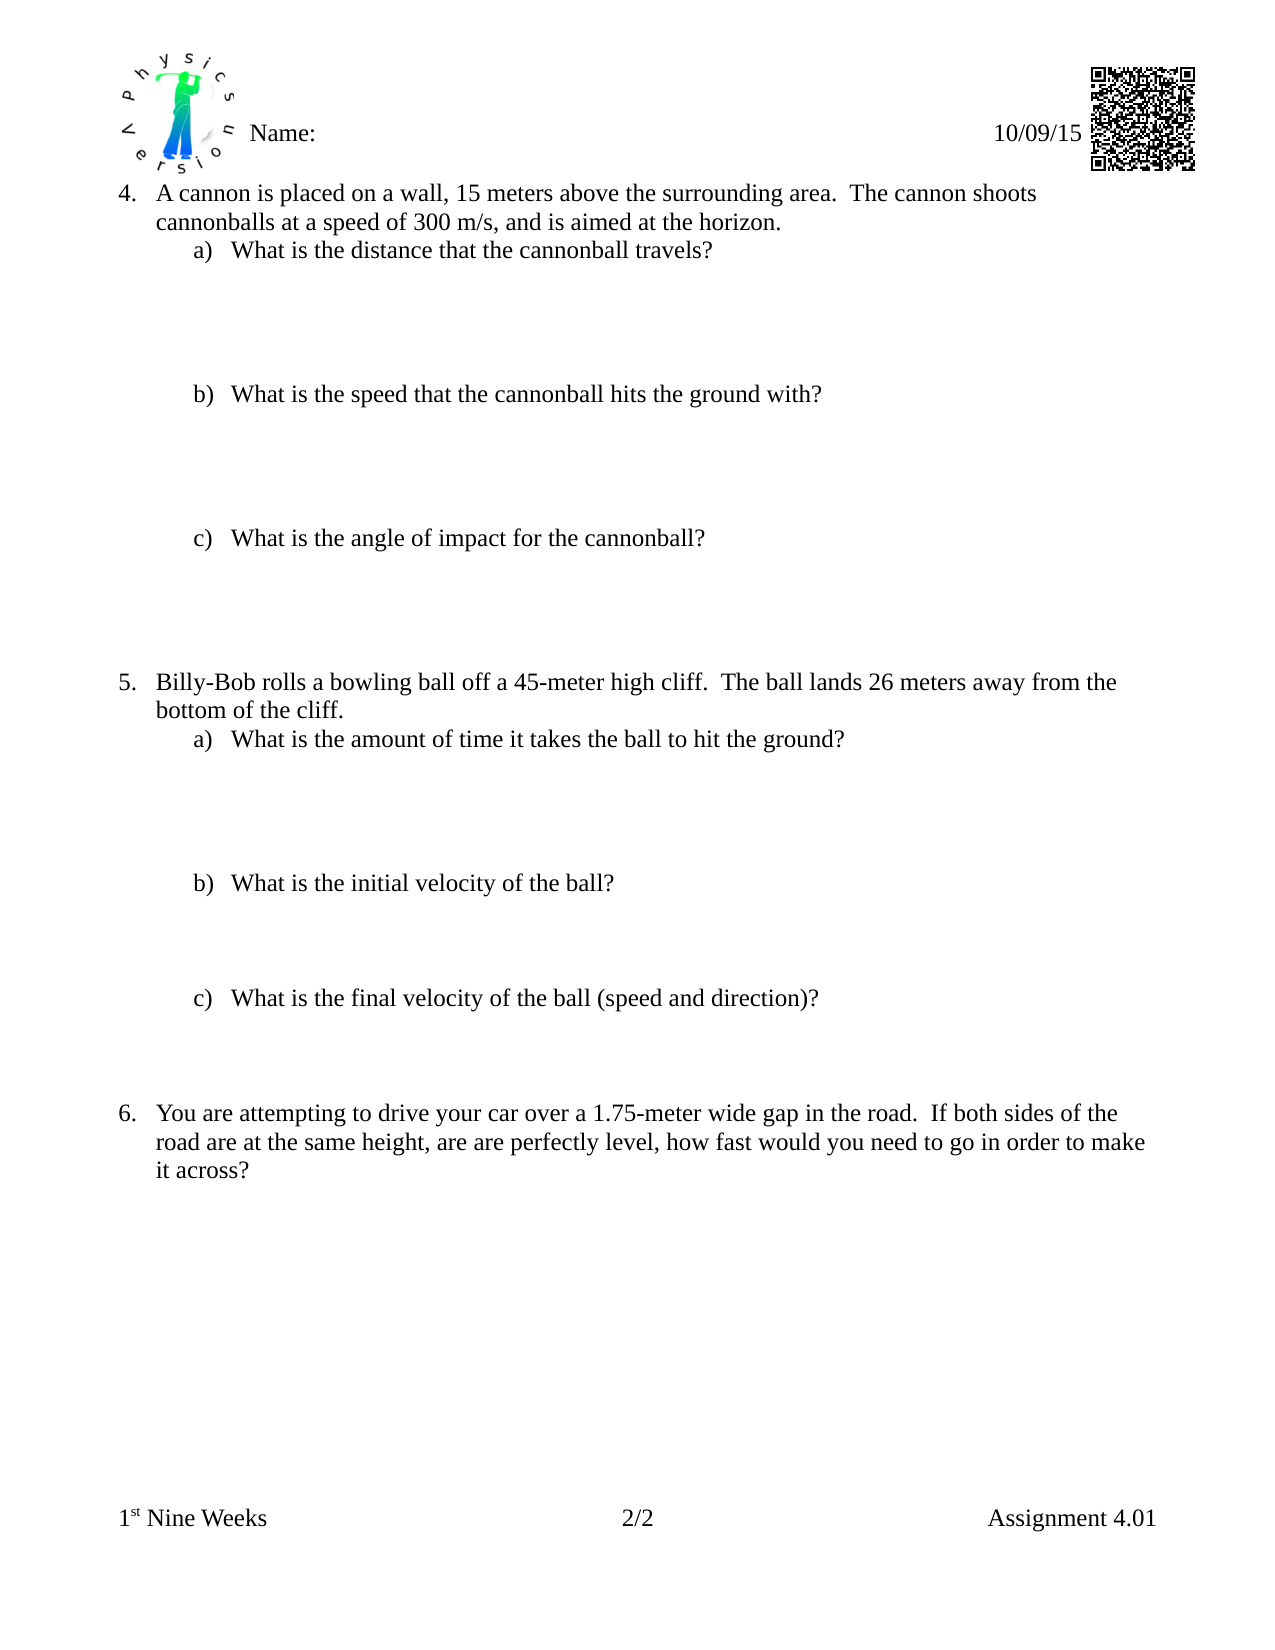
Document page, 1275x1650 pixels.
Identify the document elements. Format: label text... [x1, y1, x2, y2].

list Billy-Bob rolls a bowling ball off a 45-meter high cliff. The ball lands 26 meters away from the bottom of the cliff. [118, 667, 1157, 724]
list A cannon is placed on a wall, 15 meters above the surrounding area. The cannon shoots cannonballs at a speed of 300 m/s, and is aimed at the horizon. [118, 176, 1157, 236]
picture [121, 53, 235, 174]
list What is the initial velocity of the ball? [193, 868, 1157, 897]
list What is the distance that the cannonball travels? [193, 236, 1157, 264]
list You are attempting to drive your car over a 1.75-meter wide gap in the road. If both sides of the road are at the same height, are are perfectly level, how fast would you need to go in order to make it across? [118, 1098, 1157, 1184]
list What is the final velocity of the ball (speed and direction)? [193, 983, 1157, 1012]
list What is the angle of impact for the cannonball? [193, 523, 1157, 552]
picture [1082, 58, 1203, 179]
list What is the speed that the cannonball hits the ground with? [193, 379, 1157, 408]
list What is the amount of time it takes the ball to hit the ground? [193, 724, 1157, 753]
